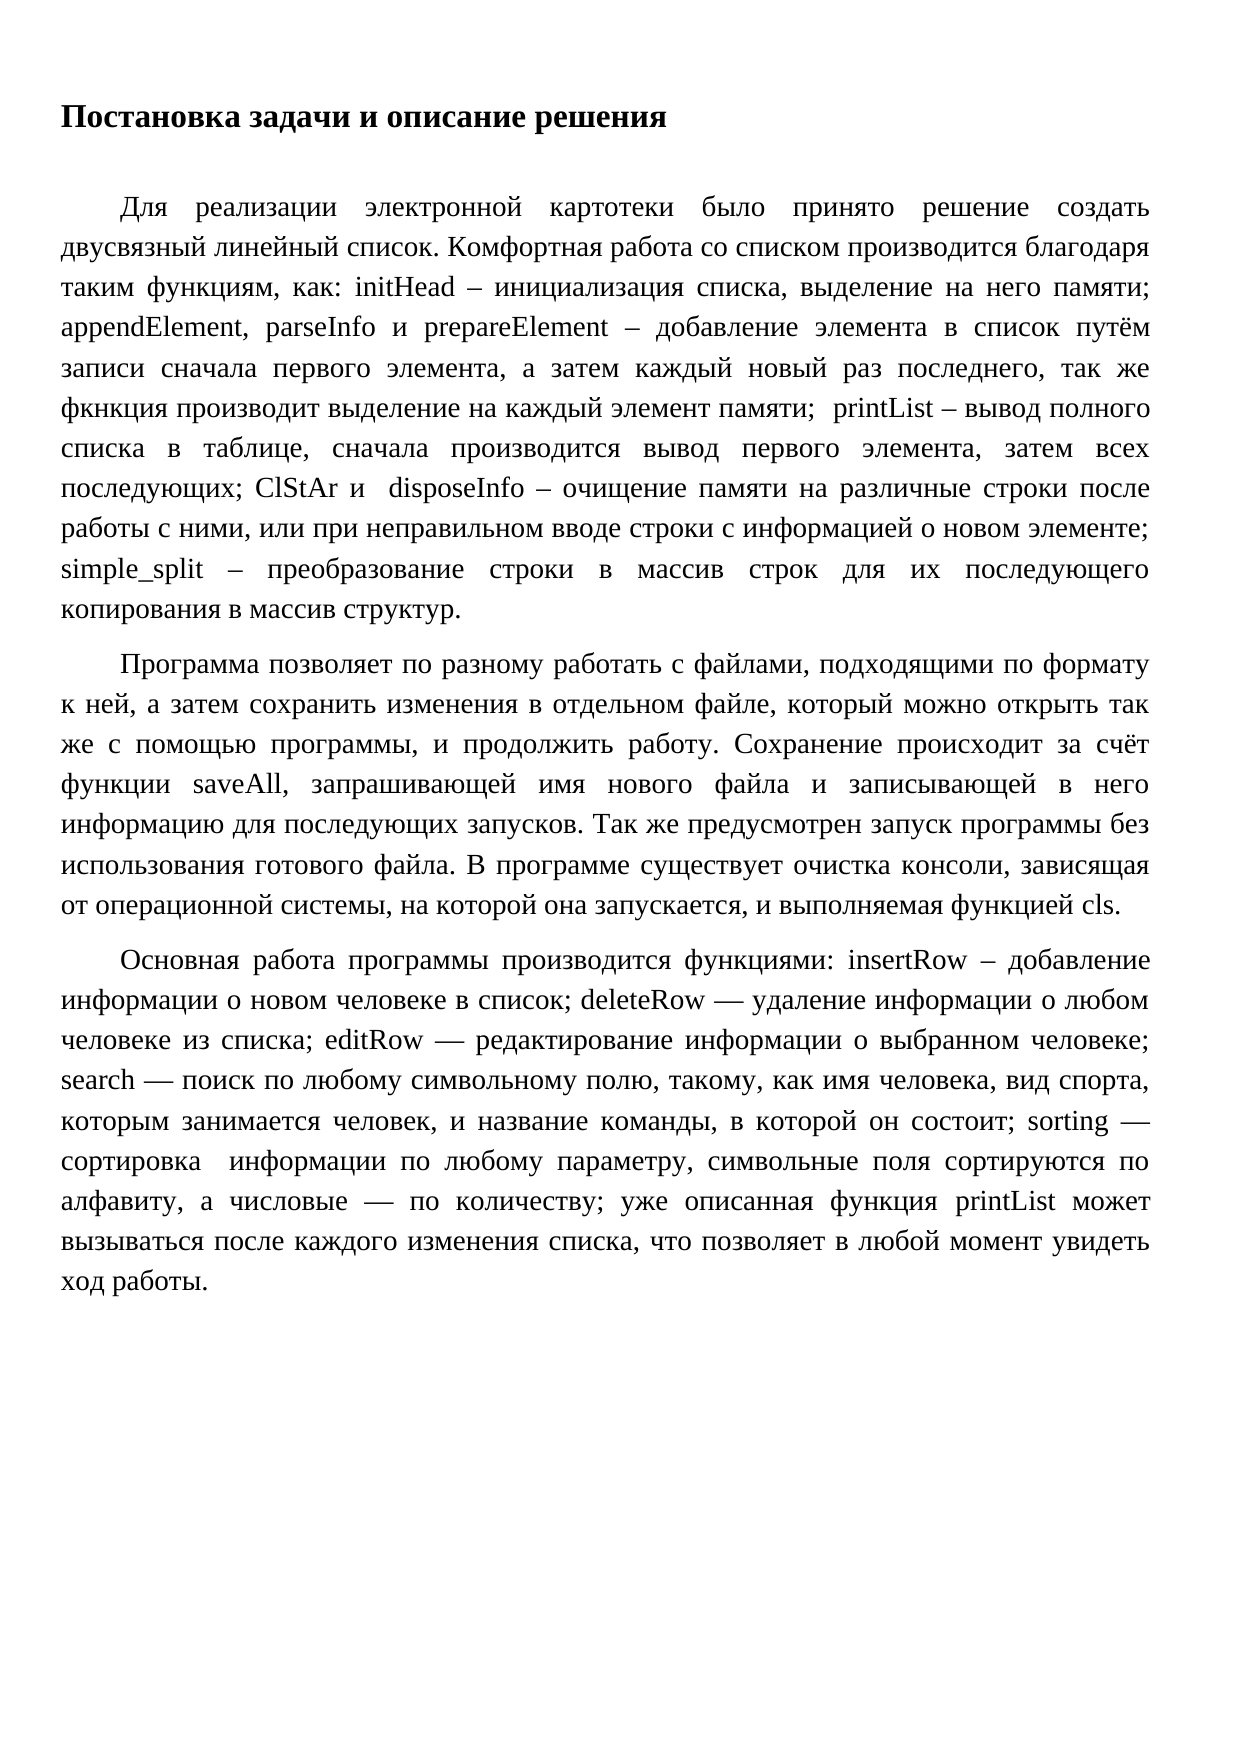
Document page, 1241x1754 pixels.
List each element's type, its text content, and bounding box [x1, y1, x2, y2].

text Для реализации электронной картотеки было принято решение создать двусвязный линейный список. Комфортная работа со списком производится благодаря таким функциям, как: initHead – инициализация списка, выделение на него памяти; appendElement, parseInfo и prepareElement – добавление элемента в список путём записи сначала первого элемента, а затем каждый новый раз последнего, так же фкнкция производит выделение на каждый элемент памяти; printList – вывод полного списка в таблице, сначала производится вывод первого элемента, затем всех последующих; ClStAr и disposeInfo – очищение памяти на различные строки после работы с ними, или при неправильном вводе строки с информацией о новом элементе; simple_split – преобразование строки в массив строк для их последующего копирования в массив структур. [61, 189, 1151, 624]
subtitle Постановка задачи и описание решения [61, 96, 1151, 134]
text Основная работа программы производится функциями: insertRow – добавление информации о новом человеке в список; deleteRow — удаление информации о любом человеке из списка; editRow — редактирование информации о выбранном человеке; search — поиск по любому символьному полю, такому, как имя человека, вид спорта, которым занимается человек, и название команды, в которой он состоит; sorting — сортировка информации по любому параметру, символьные поля сортируются по алфавиту, а числовые — по количеству; уже описанная функция printList может вызываться после каждого изменения списка, что позволяет в любой момент увидеть ход работы. [61, 942, 1151, 1297]
text Программа позволяет по разному работать с файлами, подходящими по формату к ней, а затем сохранить изменения в отдельном файле, который можно открыть так же с помощью программы, и продолжить работу. Сохранение происходит за счёт функции saveAll, запрашивающей имя нового файла и записывающей в него информацию для последующих запусков. Так же предусмотрен запуск программы без использования готового файла. В программе существует очистка консоли, зависящая от операционной системы, на которой она запускается, и выполняемая функцией cls. [61, 646, 1151, 921]
